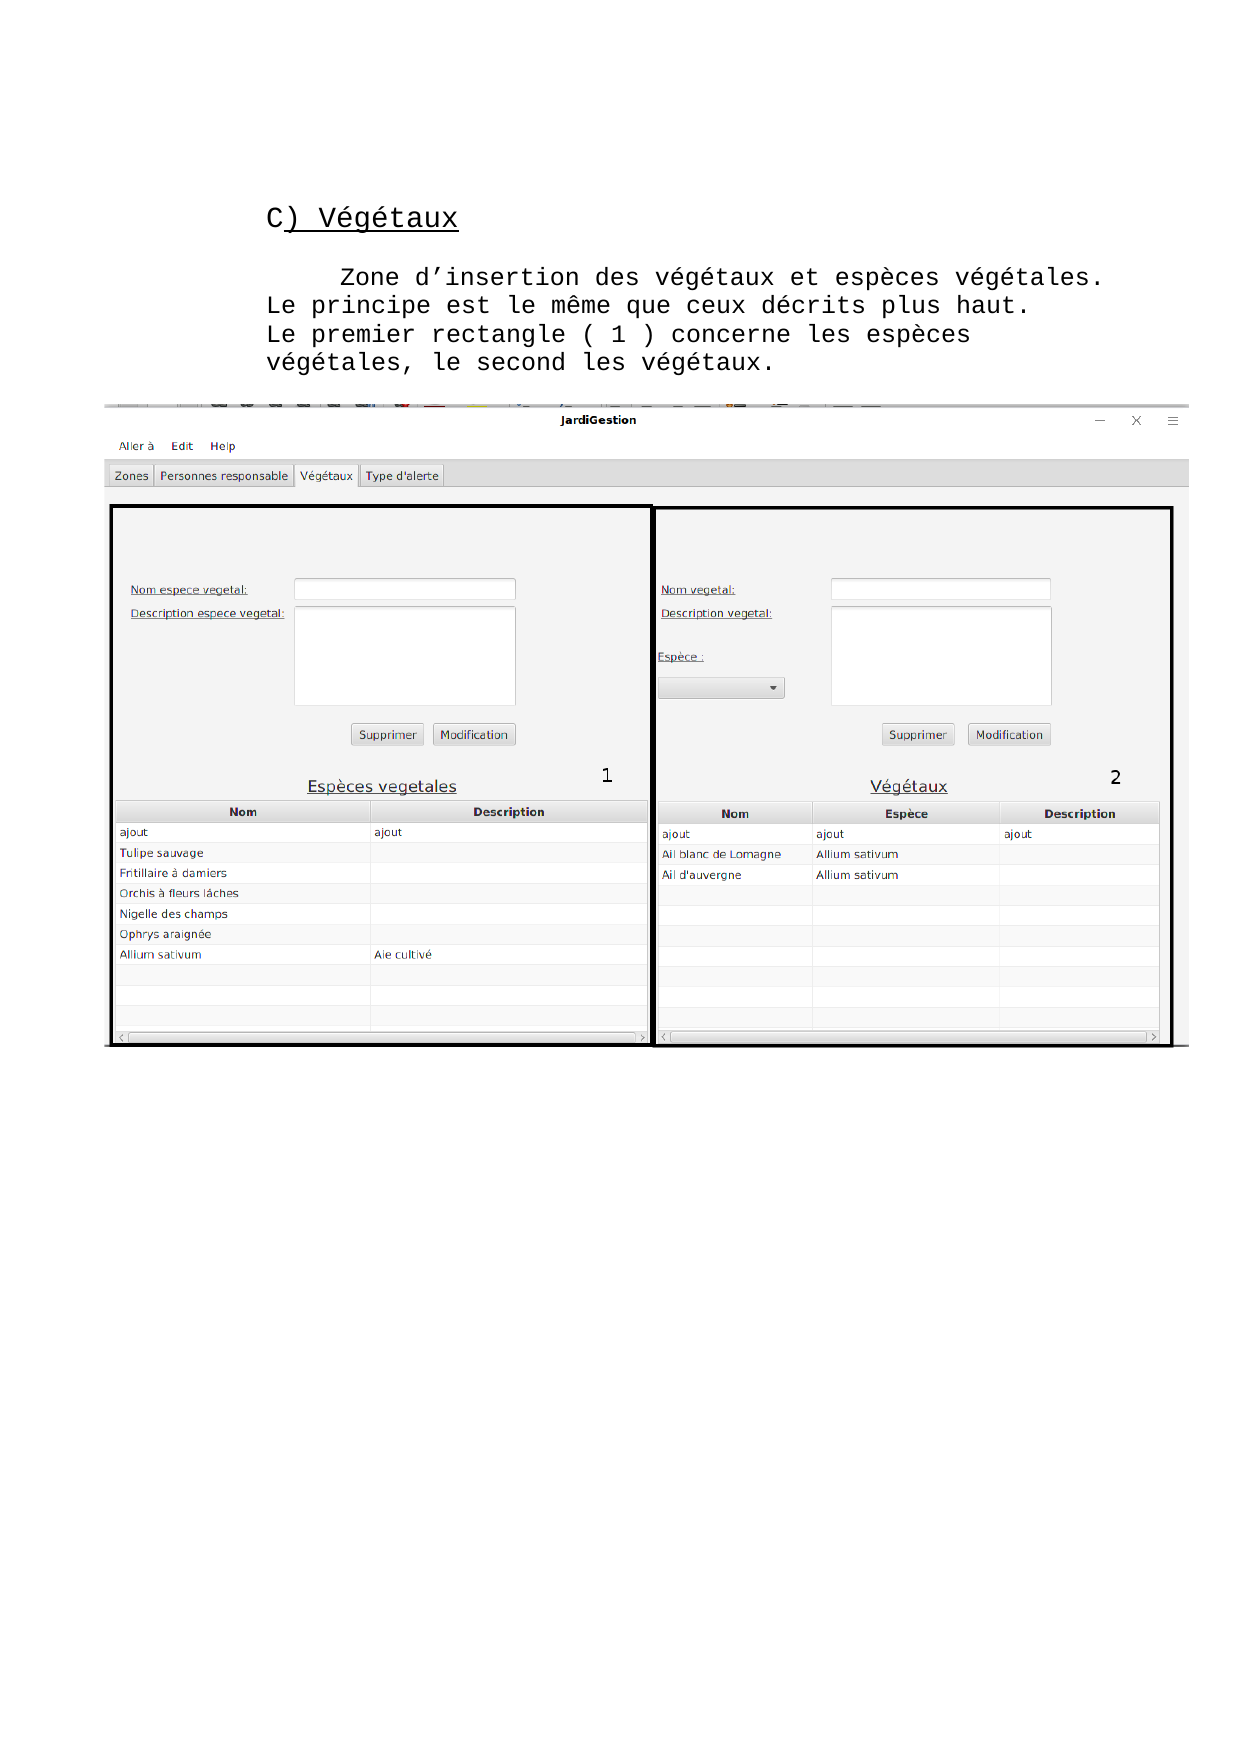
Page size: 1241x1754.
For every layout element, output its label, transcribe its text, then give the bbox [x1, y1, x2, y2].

picture [104, 403, 1189, 1048]
text Zone d’insertion des végétaux et espèces végétales. [118, 264, 1122, 293]
text Le principe est le même que ceux décrits plus haut. [118, 293, 1122, 321]
text C) Végétaux [118, 203, 1122, 236]
text Le premier rectangle ( 1 ) concerne les espèces végétales, le second les végétaux. [118, 321, 1122, 378]
